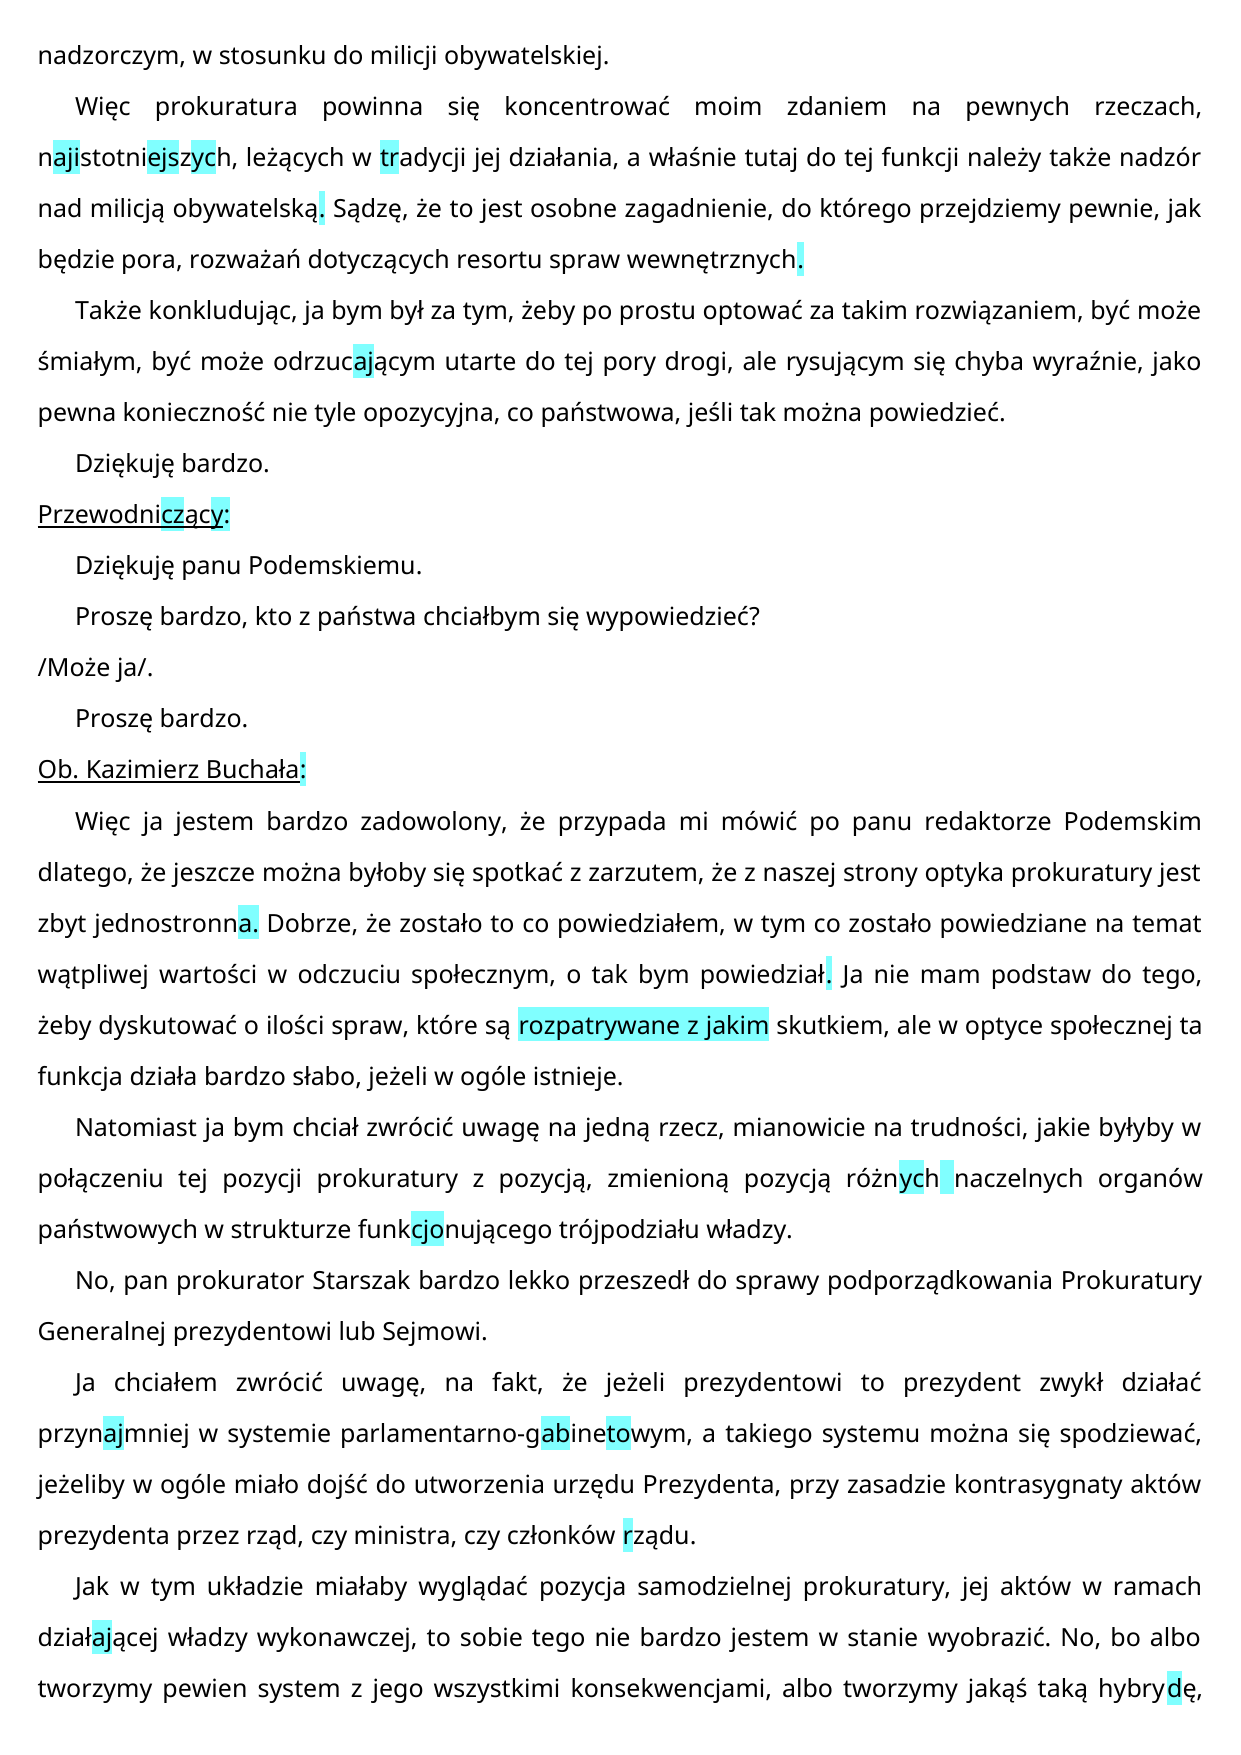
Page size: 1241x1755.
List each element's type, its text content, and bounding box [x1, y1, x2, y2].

text nadzorczym, w stosunku do milicji obywatelskiej. [37, 37, 1203, 72]
text Natomiast ja bym chciał zwrócić uwagę na jedną rzecz, mianowicie na trudności, jakie byłyby w połączeniu tej pozycji prokuratury z pozycją, zmienioną pozycją różnych naczelnych organów państwowych w strukturze funkcjonującego trójpodziału władzy. [37, 1109, 1203, 1246]
text Dziękuję bardzo. [37, 446, 1203, 480]
text Jak w tym układzie miałaby wyglądać pozycja samodzielnej prokuratury, jej aktów w ramach działającej władzy wykonawczej, to sobie tego nie bardzo jestem w stanie wyobrazić. No, bo albo tworzymy pewien system z jego wszystkimi konsekwencjami, albo tworzymy jakąś taką hybrydę, [37, 1569, 1203, 1705]
text No, pan prokurator Starszak bardzo lekko przeszedł do sprawy podporządkowania Prokuratury Generalnej prezydentowi lub Sejmowi. [37, 1262, 1203, 1348]
text Także konkludując, ja bym był za tym, żeby po prostu optować za takim rozwiązaniem, być może śmiałym, być może odrzucającym utarte do tej pory drogi, ale rysującym się chyba wyraźnie, jako pewna konieczność nie tyle opozycyjna, co państwowa, jeśli tak można powiedzieć. [37, 293, 1203, 429]
text Proszę bardzo, kto z państwa chciałbym się wypowiedzieć? [37, 599, 1203, 633]
text Ja chciałem zwrócić uwagę, na fakt, że jeżeli prezydentowi to prezydent zwykł działać przynajmniej w systemie parlamentarno-gabinetowym, a takiego systemu można się spodziewać, jeżeliby w ogóle miało dojść do utworzenia urzędu Prezydenta, przy zasadzie kontrasygnaty aktów prezydenta przez rząd, czy ministra, czy członków rządu. [37, 1364, 1203, 1552]
text /Może ja/. [37, 650, 1203, 684]
text Ob. Kazimierz Buchała: [37, 752, 1203, 786]
text Więc ja jestem bardzo zadowolony, że przypada mi mówić po panu redaktorze Podemskim dlatego, że jeszcze można byłoby się spotkać z zarzutem, że z naszej strony optyka prokuratury jest zbyt jednostronna. Dobrze, że zostało to co powiedziałem, w tym co zostało powiedziane na temat wątpliwej wartości w odczuciu społecznym, o tak bym powiedział. Ja nie mam podstaw do tego, żeby dyskutować o ilości spraw, które są rozpatrywane z jakim skutkiem, ale w optyce społecznej ta funkcja działa bardzo słabo, jeżeli w ogóle istnieje. [37, 803, 1203, 1092]
text Więc prokuratura powinna się koncentrować moim zdaniem na pewnych rzeczach, najistotniejszych, leżących w tradycji jej działania, a właśnie tutaj do tej funkcji należy także nadzór nad milicją obywatelską. Sądzę, że to jest osobne zagadnienie, do którego przejdziemy pewnie, jak będzie pora, rozważań dotyczących resortu spraw wewnętrznych. [37, 88, 1203, 276]
text Proszę bardzo. [37, 701, 1203, 735]
text Dziękuję panu Podemskiemu. [37, 548, 1203, 582]
text Przewodniczący: [37, 497, 1203, 531]
